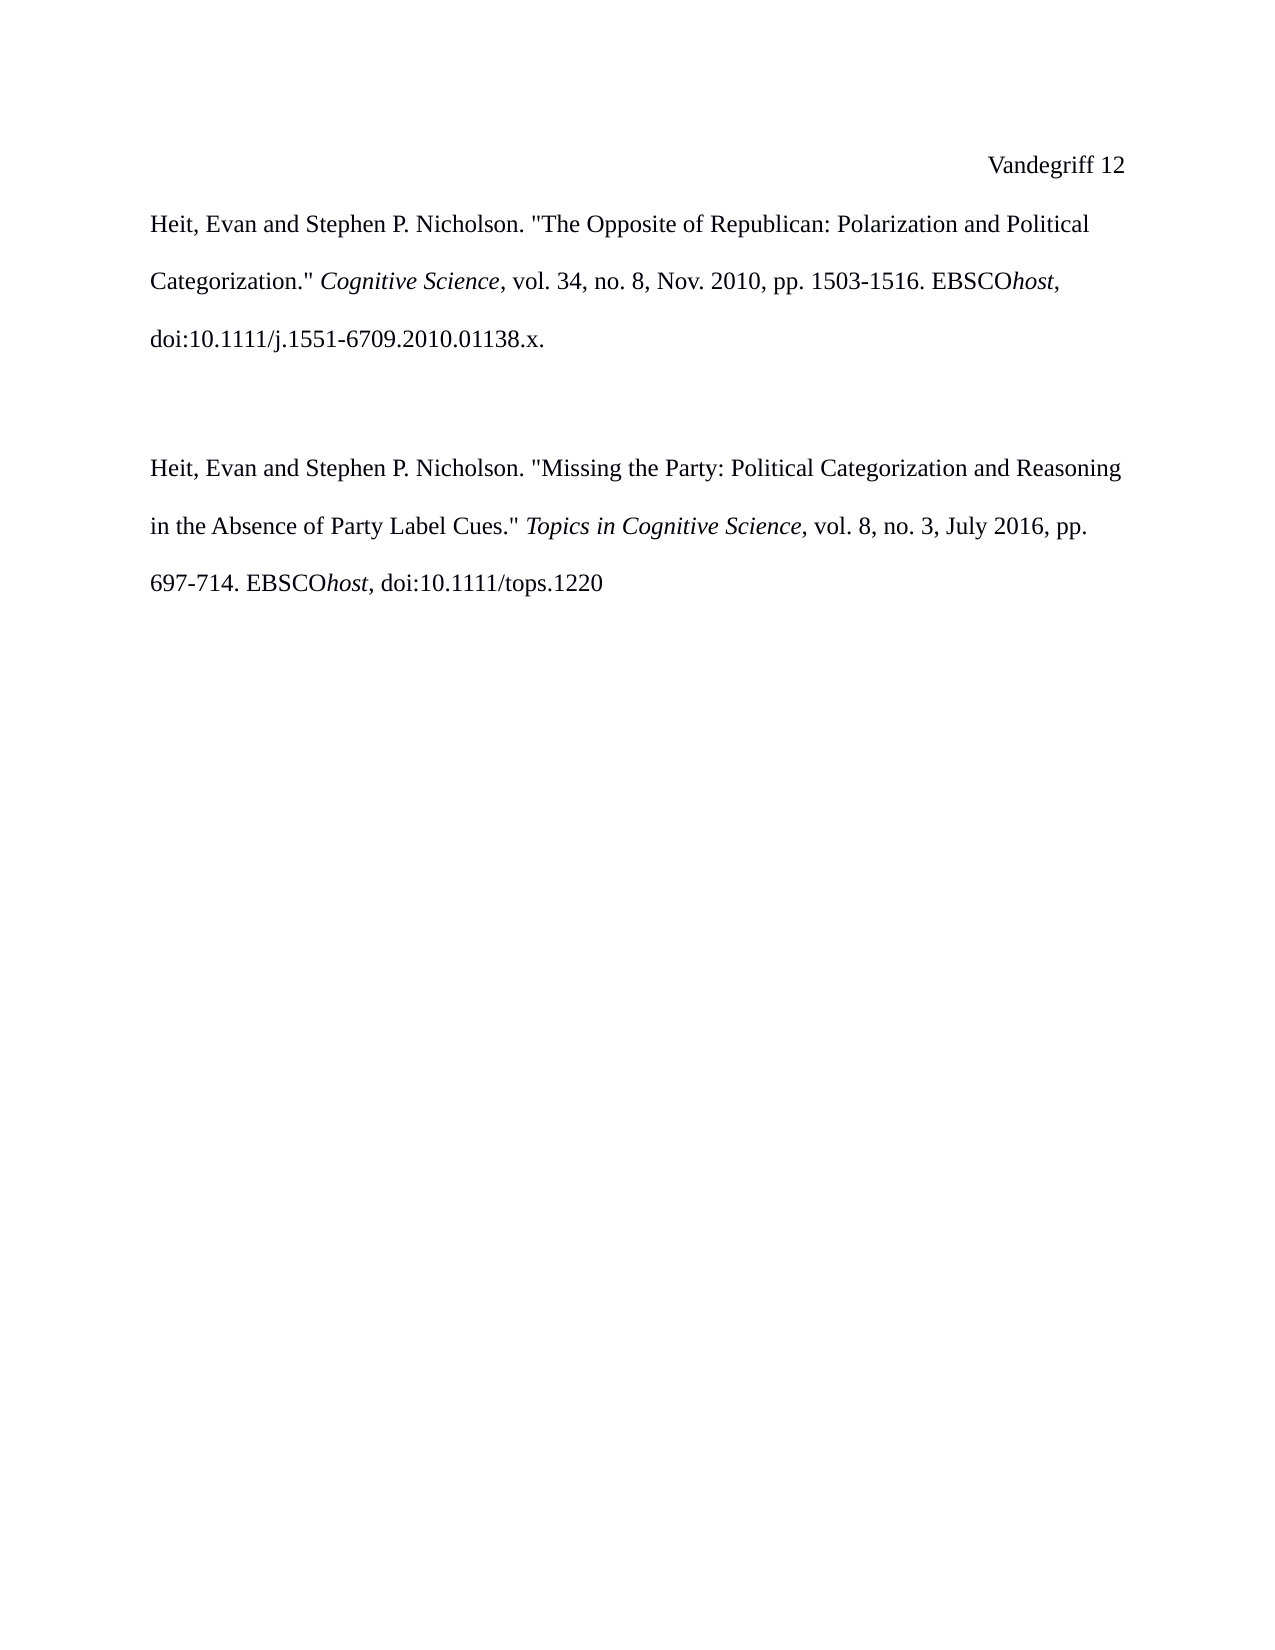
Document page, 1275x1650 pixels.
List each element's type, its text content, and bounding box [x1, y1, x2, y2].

text Heit, Evan and Stephen P. Nicholson. "Missing the Party: Political Categorization and Reasoning in the Absence of Party Label Cues." Topics in Cognitive Science, vol. 8, no. 3, July 2016, pp. 697-714. EBSCOhost, doi:10.1111/tops.1220 [150, 453, 1125, 597]
text Heit, Evan and Stephen P. Nicholson. "The Opposite of Republican: Polarization and Political Categorization." Cognitive Science, vol. 34, no. 8, Nov. 2010, pp. 1503-1516. EBSCOhost, doi:10.1111/j.1551-6709.2010.01138.x. [150, 209, 1125, 352]
